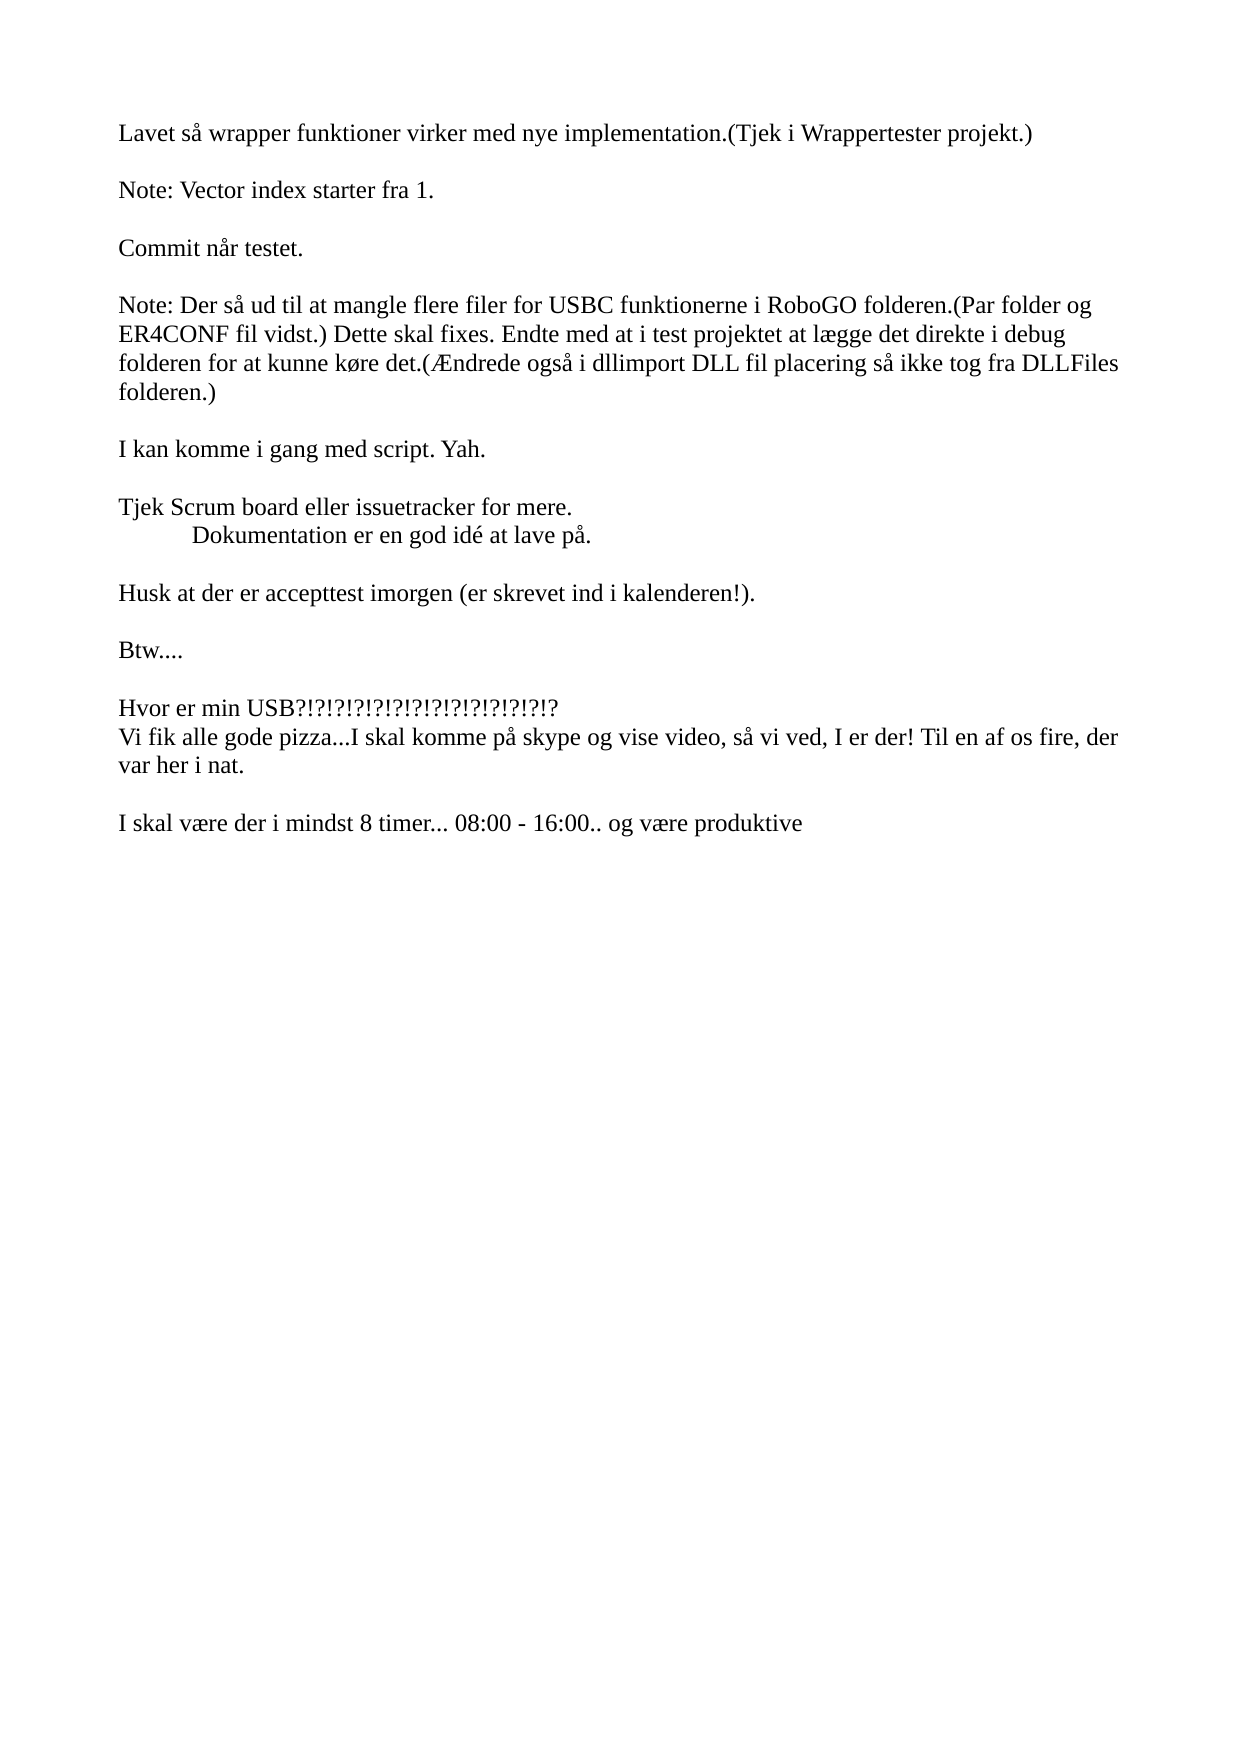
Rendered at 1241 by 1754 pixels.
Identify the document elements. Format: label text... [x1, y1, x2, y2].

text Note: Vector index starter fra 1. [118, 176, 1122, 233]
text Lavet så wrapper funktioner virker med nye implementation.(Tjek i Wrappertester projekt.) [118, 118, 1122, 176]
text Commit når testet. Note: Der så ud til at mangle flere filer for USBC funktionerne i RoboGO folderen.(Par folder og ER4CONF fil vidst.) Dette skal fixes. Endte med at i test projektet at lægge det direkte i debug folderen for at kunne køre det.(Ændrede også i dllimport DLL fil placering så ikke tog fra DLLFiles folderen.) I kan komme i gang med script. Yah. Tjek Scrum board eller issuetracker for mere. Dokumentation er en god idé at lave på. Husk at der er accepttest imorgen (er skrevet ind i kalenderen!). Btw.... Hvor er min USB?!?!?!?!?!?!?!?!?!?!?!?!?!? Vi fik alle gode pizza...I skal komme på skype og vise video, så vi ved, I er der! Til en af os fire, der var her i nat. I skal være der i mindst 8 timer... 08:00 - 16:00.. og være produktive [118, 233, 1122, 837]
